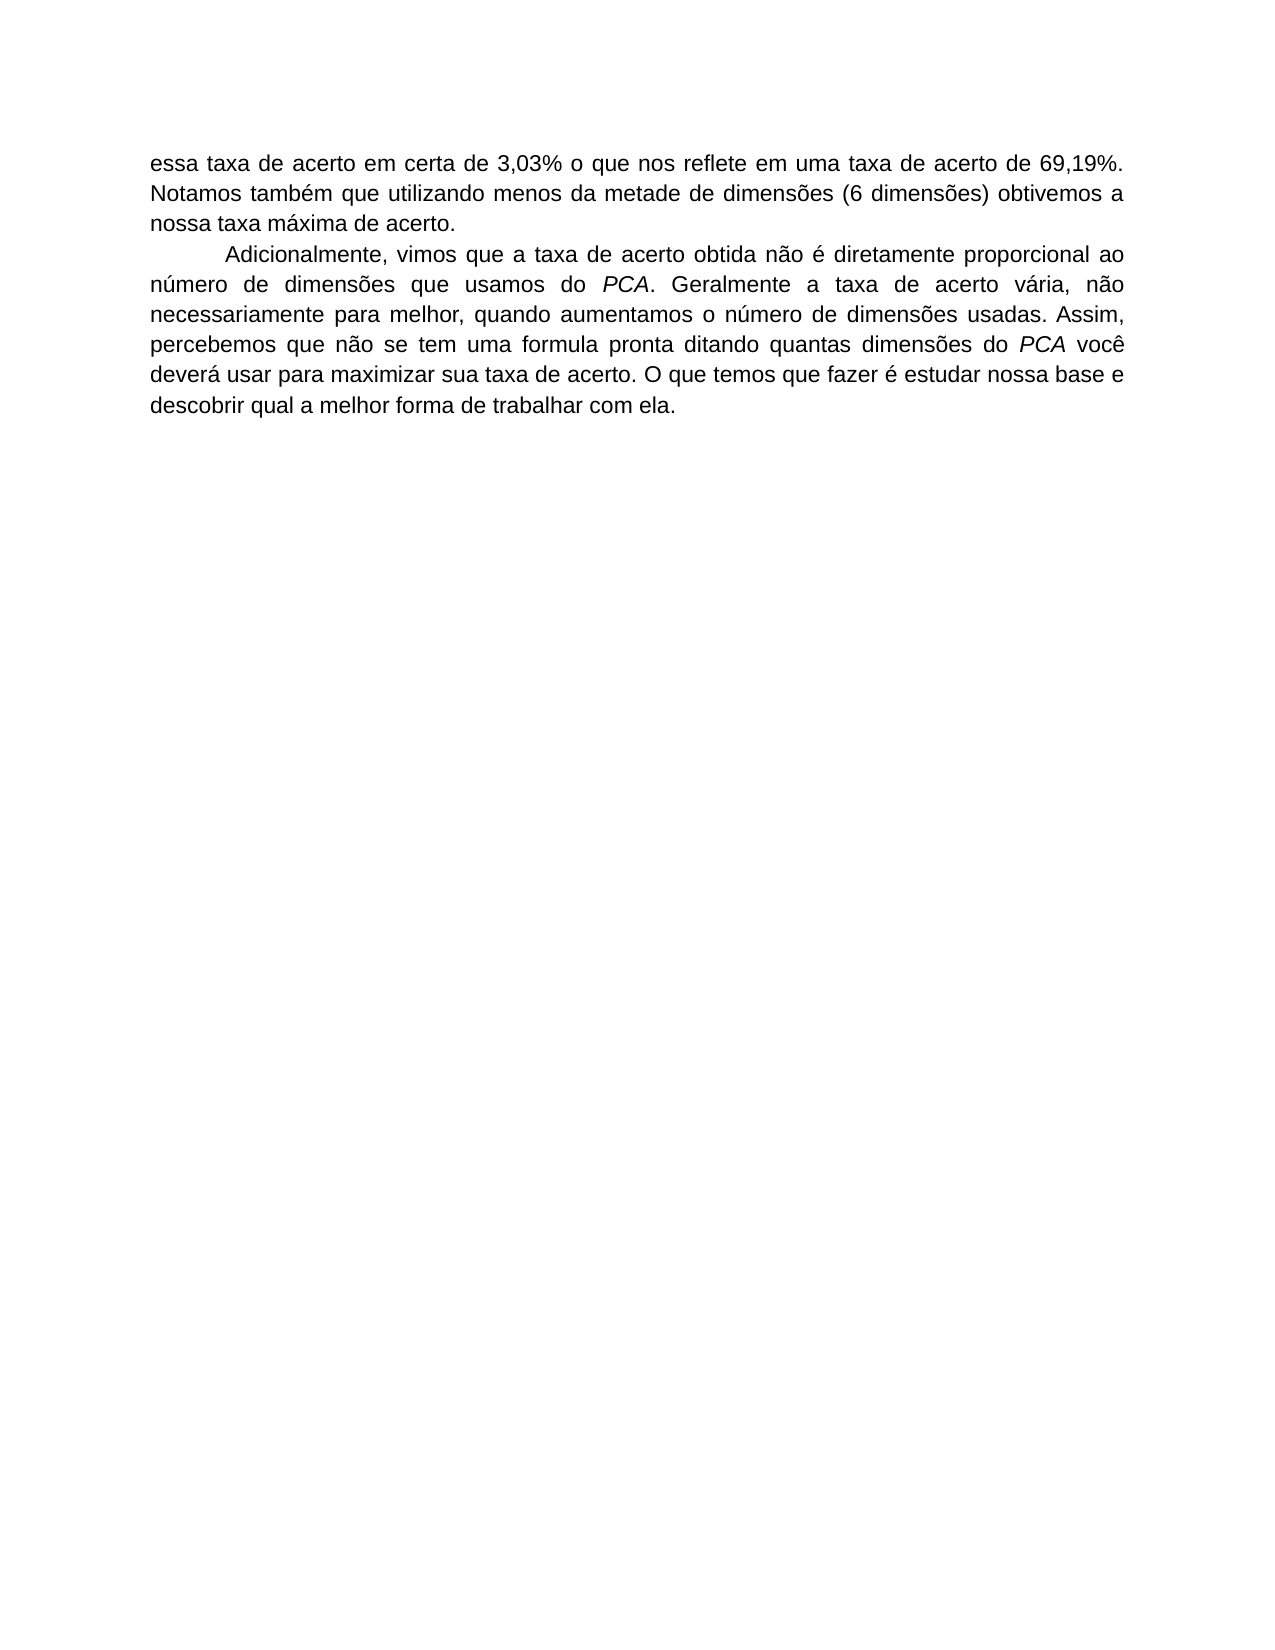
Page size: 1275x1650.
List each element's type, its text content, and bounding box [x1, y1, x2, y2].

text Adicionalmente, vimos que a taxa de acerto obtida não é diretamente proporcional ao número de dimensões que usamos do PCA. Geralmente a taxa de acerto vária, não necessariamente para melhor, quando aumentamos o número de dimensões usadas. Assim, percebemos que não se tem uma formula pronta ditando quantas dimensões do PCA você deverá usar para maximizar sua taxa de acerto. O que temos que fazer é estudar nossa base e descobrir qual a melhor forma de trabalhar com ela. [150, 241, 1125, 418]
text essa taxa de acerto em certa de 3,03% o que nos reflete em uma taxa de acerto de 69,19%. Notamos também que utilizando menos da metade de dimensões (6 dimensões) obtivemos a nossa taxa máxima de acerto. [150, 150, 1125, 237]
